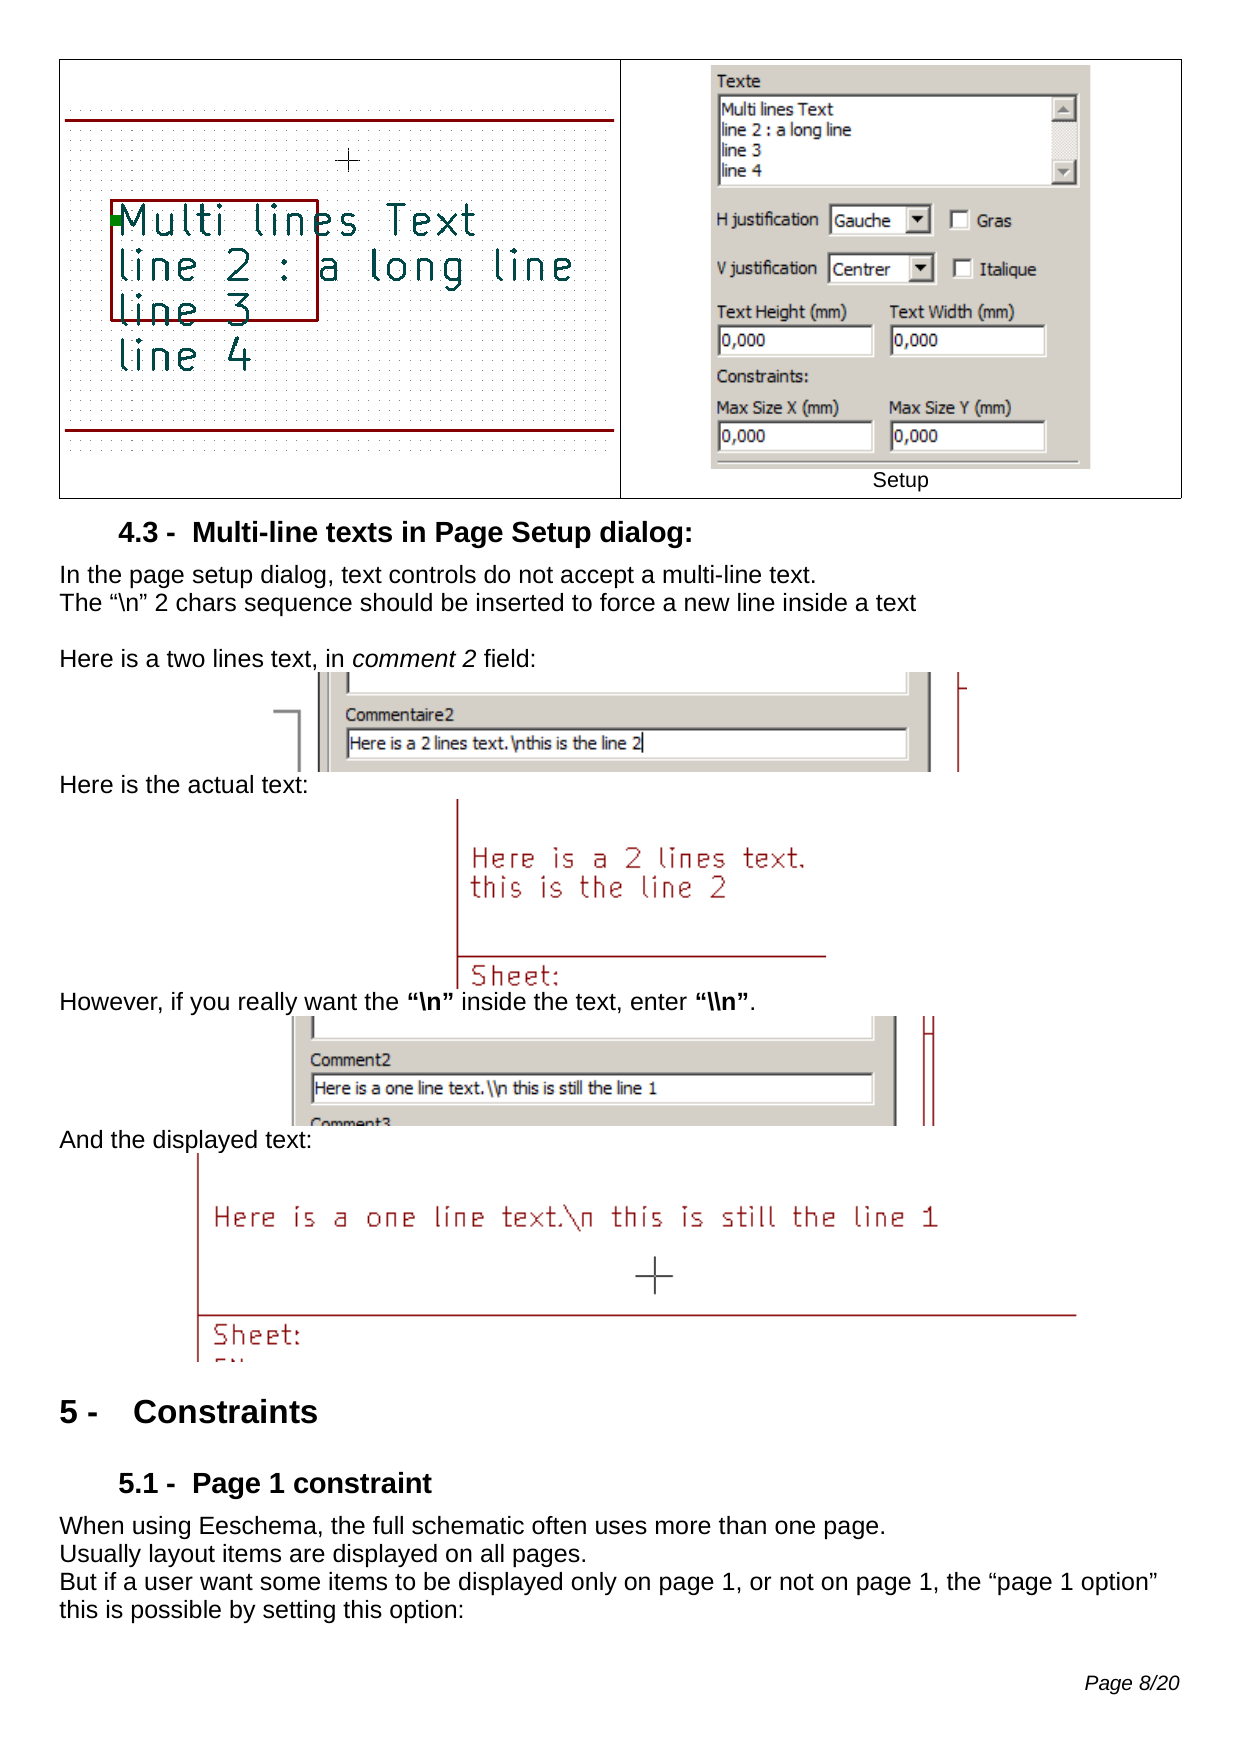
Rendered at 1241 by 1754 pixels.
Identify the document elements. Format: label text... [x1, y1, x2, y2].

text Here is a two lines text, in comment 2 field: [59, 645, 1181, 673]
text But if a user want some items to be displayed only on page 1, or not on page 1, the “page 1 option” this is possible by setting this option: [59, 1568, 1181, 1624]
text The “\n” 2 chars sequence should be inserted to force a new line inside a text [59, 589, 1181, 617]
text However, if you really want the “\n” inside the text, enter “\\n”. [59, 988, 1181, 1016]
picture [273, 672, 967, 772]
table_header [60, 60, 620, 498]
picture [413, 799, 827, 989]
picture [710, 65, 1091, 469]
subtitle Constraints [59, 1393, 1181, 1431]
text Here is the actual text: [59, 771, 1181, 799]
text In the page setup dialog, text controls do not accept a multi-line text. [59, 561, 1181, 589]
picture [291, 1016, 949, 1126]
subtitle Page 1 constraint [118, 1467, 1181, 1500]
picture [163, 1153, 1077, 1362]
text Usually layout items are displayed on all pages. [59, 1540, 1181, 1568]
subtitle Multi-line texts in Page Setup dialog: [118, 516, 1181, 548]
text And the displayed text: [59, 1126, 1181, 1153]
picture [64, 105, 615, 452]
text When using Eeschema, the full schematic often uses more than one page. [59, 1512, 1181, 1540]
table_header Setup [621, 60, 1181, 498]
